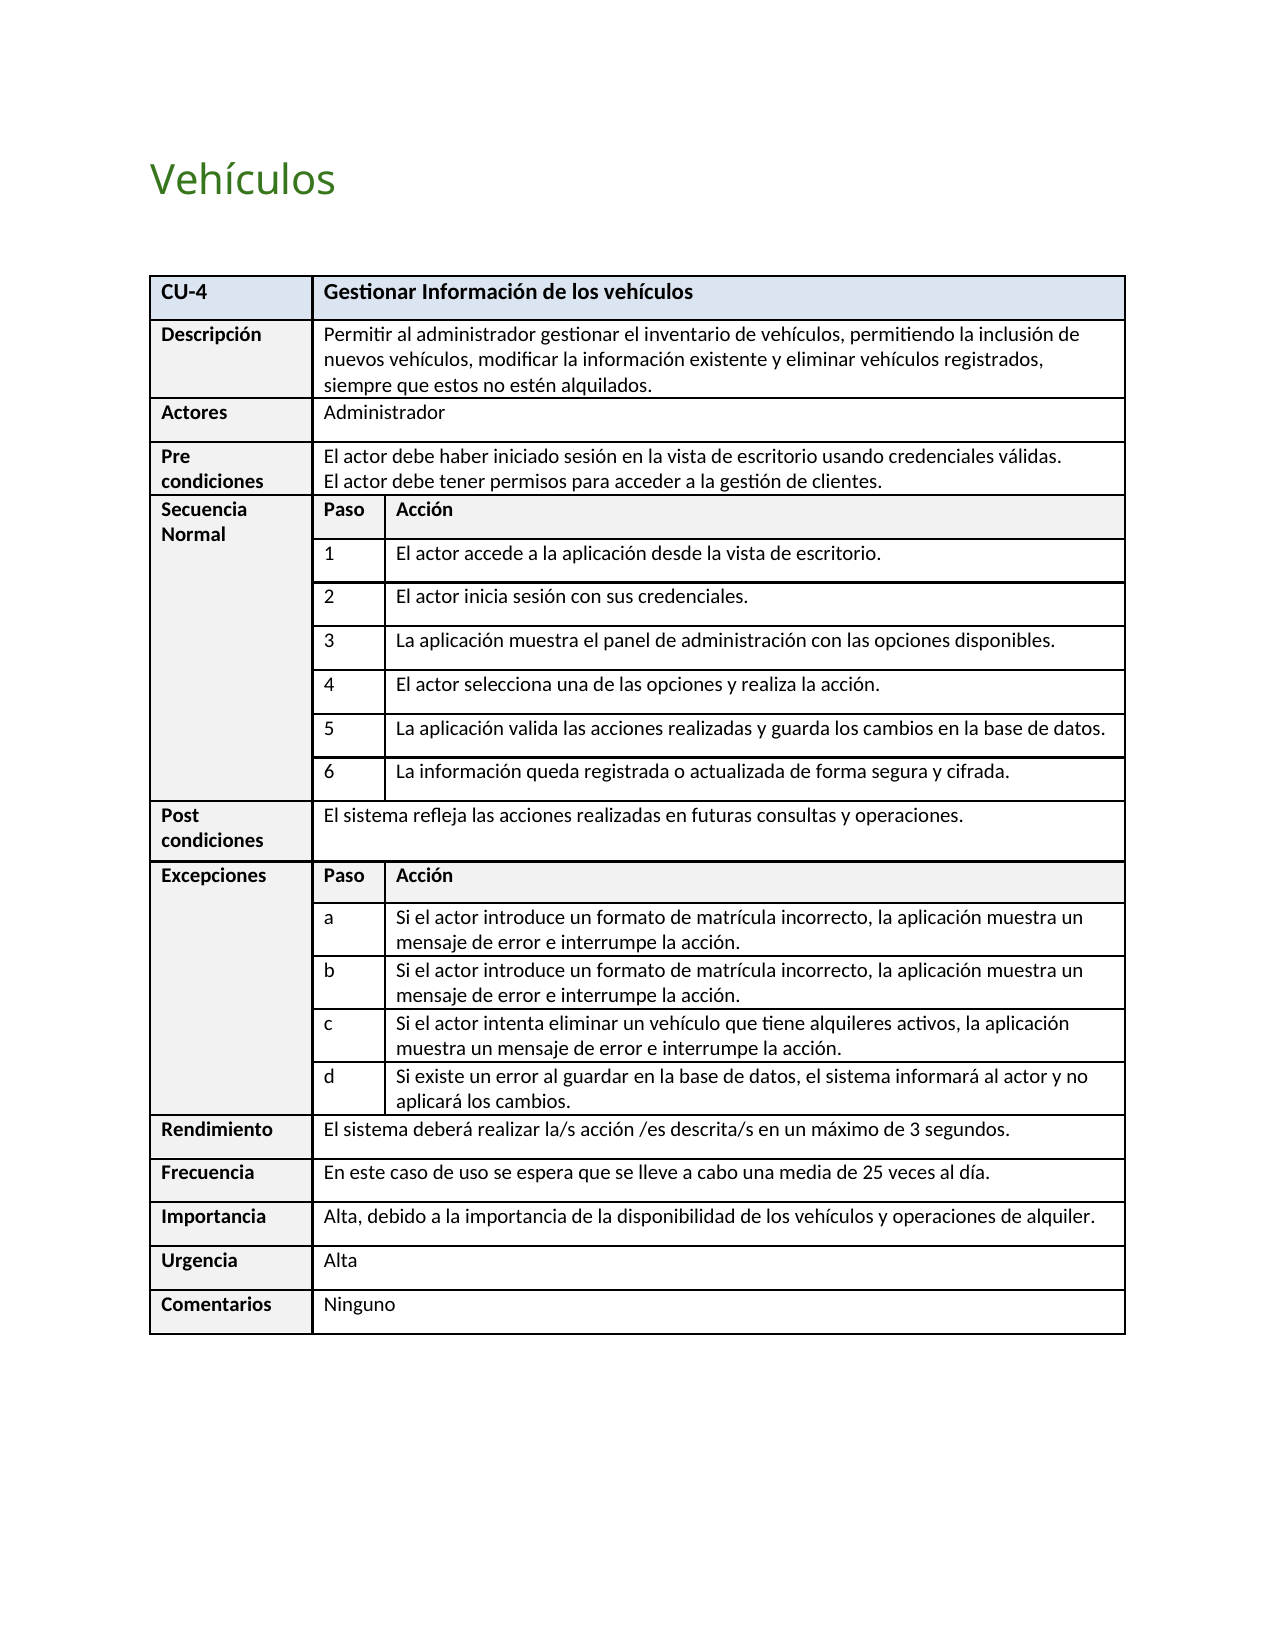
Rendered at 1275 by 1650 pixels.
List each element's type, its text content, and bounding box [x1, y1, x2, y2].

table_cell El actor accede a la aplicación desde la vista de escritorio. [386, 540, 1124, 581]
table_cell El actor inicia sesión con sus credenciales. [386, 584, 1124, 625]
table_cell Actores [151, 399, 311, 441]
table_cell El sistema deberá realizar la/s acción /es descrita/s en un máximo de 3 segundos. [314, 1116, 1124, 1157]
table_cell 4 [314, 671, 384, 713]
table_cell El actor selecciona una de las opciones y realiza la acción. [386, 671, 1124, 713]
table_cell 3 [314, 627, 384, 669]
table_cell Acción [386, 496, 1124, 538]
subtitle Vehículos [150, 150, 1125, 207]
table_cell d [314, 1063, 384, 1114]
table_cell b [314, 957, 384, 1008]
table_cell Post condiciones [151, 802, 311, 860]
table_cell c [314, 1010, 384, 1061]
table_cell Ninguno [314, 1291, 1124, 1332]
table_cell Paso [314, 863, 384, 902]
table_cell La aplicación muestra el panel de administración con las opciones disponibles. [386, 627, 1124, 669]
table_header Gestionar Información de los vehículos [314, 277, 1124, 319]
table_cell Permitir al administrador gestionar el inventario de vehículos, permitiendo la inclusión de nuevos vehículos, modificar la información existente y eliminar vehículos registrados, siempre que estos no estén alquilados. [314, 321, 1124, 397]
table_cell Rendimiento [151, 1116, 311, 1157]
table_cell 5 [314, 715, 384, 756]
table_cell Excepciones [151, 863, 311, 1114]
table_cell Si existe un error al guardar en la base de datos, el sistema informará al actor y no aplicará los cambios. [386, 1063, 1124, 1114]
table_cell 6 [314, 759, 384, 800]
table_cell Urgencia [151, 1247, 311, 1289]
table_cell a [314, 904, 384, 955]
table_header CU-4 [151, 277, 311, 319]
table_cell El sistema refleja las acciones realizadas en futuras consultas y operaciones. [314, 802, 1124, 860]
table_cell Alta, debido a la importancia de la disponibilidad de los vehículos y operaciones de alquiler. [314, 1203, 1124, 1245]
table_cell La información queda registrada o actualizada de forma segura y cifrada. [386, 759, 1124, 800]
table_cell Descripción [151, 321, 311, 397]
table_cell Si el actor introduce un formato de matrícula incorrecto, la aplicación muestra un mensaje de error e interrumpe la acción. [386, 904, 1124, 955]
table_cell Comentarios [151, 1291, 311, 1332]
table_cell 2 [314, 584, 384, 625]
table_cell Si el actor introduce un formato de matrícula incorrecto, la aplicación muestra un mensaje de error e interrumpe la acción. [386, 957, 1124, 1008]
table_cell La aplicación valida las acciones realizadas y guarda los cambios en la base de datos. [386, 715, 1124, 756]
table_cell 1 [314, 540, 384, 581]
table_cell Pre condiciones [151, 443, 311, 494]
table_cell Frecuencia [151, 1160, 311, 1201]
table_cell Paso [314, 496, 384, 538]
table_cell Alta [314, 1247, 1124, 1289]
table_cell El actor debe haber iniciado sesión en la vista de escritorio usando credenciales válidas. El actor debe tener permisos para acceder a la gestión de clientes. [314, 443, 1124, 494]
table_cell Administrador [314, 399, 1124, 441]
table_cell Secuencia Normal [151, 496, 311, 800]
table_cell En este caso de uso se espera que se lleve a cabo una media de 25 veces al día. [314, 1160, 1124, 1201]
table_cell Si el actor intenta eliminar un vehículo que tiene alquileres activos, la aplicación muestra un mensaje de error e interrumpe la acción. [386, 1010, 1124, 1061]
table_cell Importancia [151, 1203, 311, 1245]
table_cell Acción [386, 863, 1124, 902]
